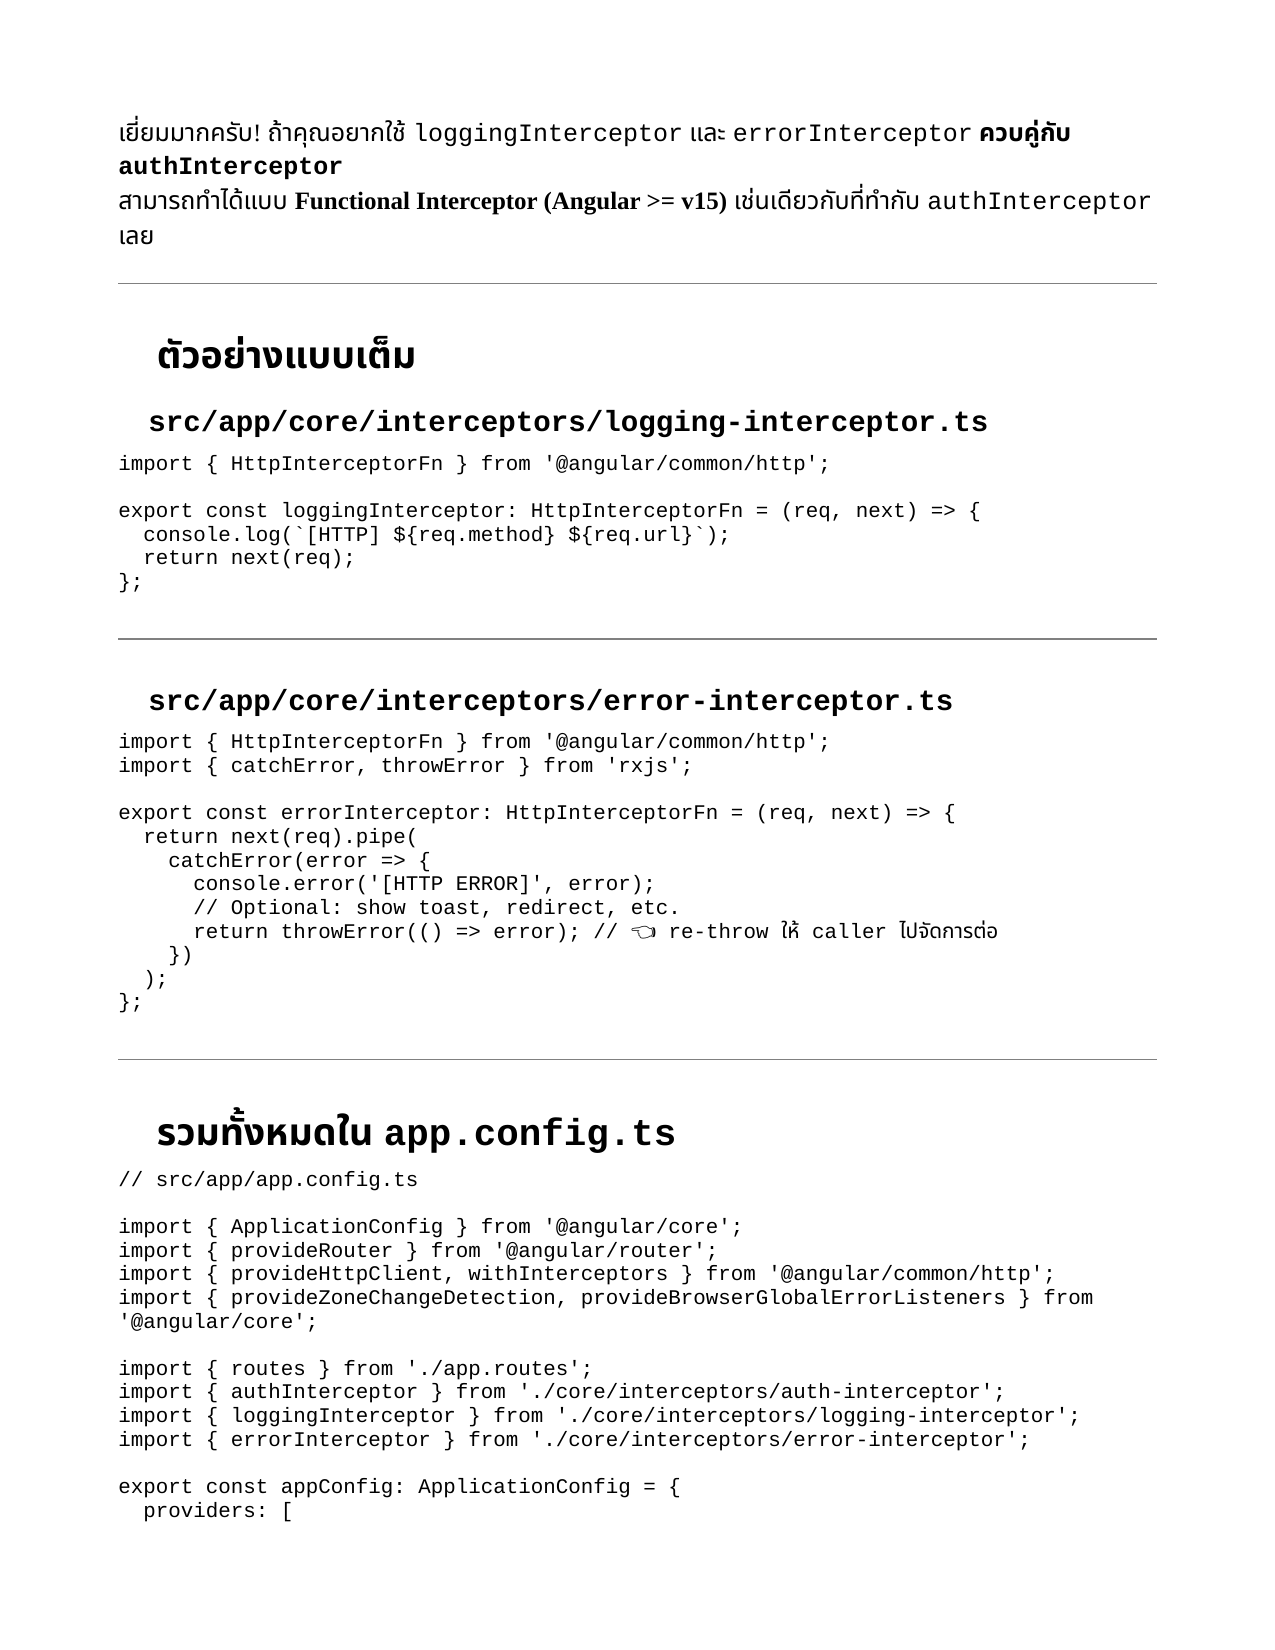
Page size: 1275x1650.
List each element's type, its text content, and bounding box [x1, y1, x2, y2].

text import { provideHttpClient, withInterceptors } from '@angular/common/http'; [118, 1263, 1157, 1287]
text เยี่ยมมากครับ! ถ้าคุณอยากใช้ loggingInterceptor และ errorInterceptor ควบคู่กับ authInterceptor สามารถทำได้แบบ Functional Interceptor (Angular >= v15) เช่นเดียวกับที่ทำกับ authInterceptor เลย [118, 118, 1157, 250]
text }; [118, 992, 1157, 1015]
subtitle 📁 src/app/core/interceptors/logging-interceptor.ts [118, 404, 1157, 440]
text import { HttpInterceptorFn } from '@angular/common/http'; [118, 453, 1157, 476]
text export const loggingInterceptor: HttpInterceptorFn = (req, next) => { [118, 500, 1157, 524]
text // src/app/app.config.ts [118, 1169, 1157, 1192]
text import { routes } from './app.routes'; [118, 1358, 1157, 1382]
text return next(req).pipe( [118, 826, 1157, 850]
text console.error('[HTTP ERROR]', error); [118, 873, 1157, 897]
text import { errorInterceptor } from './core/interceptors/error-interceptor'; [118, 1429, 1157, 1452]
text }; [118, 571, 1157, 594]
subtitle ✅ ตัวอย่างแบบเต็ม [118, 334, 1157, 377]
text catchError(error => { [118, 850, 1157, 873]
text return next(req); [118, 547, 1157, 571]
text // Optional: show toast, redirect, etc. [118, 897, 1157, 921]
text import { authInterceptor } from './core/interceptors/auth-interceptor'; [118, 1382, 1157, 1405]
subtitle 📁 src/app/core/interceptors/error-interceptor.ts [118, 683, 1157, 719]
text import { catchError, throwError } from 'rxjs'; [118, 755, 1157, 779]
text import { ApplicationConfig } from '@angular/core'; [118, 1216, 1157, 1240]
text return throwError(() => error); // 👈 re-throw ให้ caller ไปจัดการต่อ [118, 921, 1157, 944]
subtitle ✅ รวมทั้งหมดใน app.config.ts [118, 1110, 1157, 1156]
text export const appConfig: ApplicationConfig = { [118, 1476, 1157, 1500]
text console.log(`[HTTP] ${req.method} ${req.url}`); [118, 524, 1157, 547]
text providers: [ [118, 1500, 1157, 1523]
text export const errorInterceptor: HttpInterceptorFn = (req, next) => { [118, 802, 1157, 826]
text import { provideRouter } from '@angular/router'; [118, 1240, 1157, 1263]
text import { loggingInterceptor } from './core/interceptors/logging-interceptor'; [118, 1405, 1157, 1429]
text import { HttpInterceptorFn } from '@angular/common/http'; [118, 731, 1157, 755]
text }) [118, 944, 1157, 968]
text ); [118, 968, 1157, 992]
text import { provideZoneChangeDetection, provideBrowserGlobalErrorListeners } from '@angular/core'; [118, 1287, 1157, 1334]
